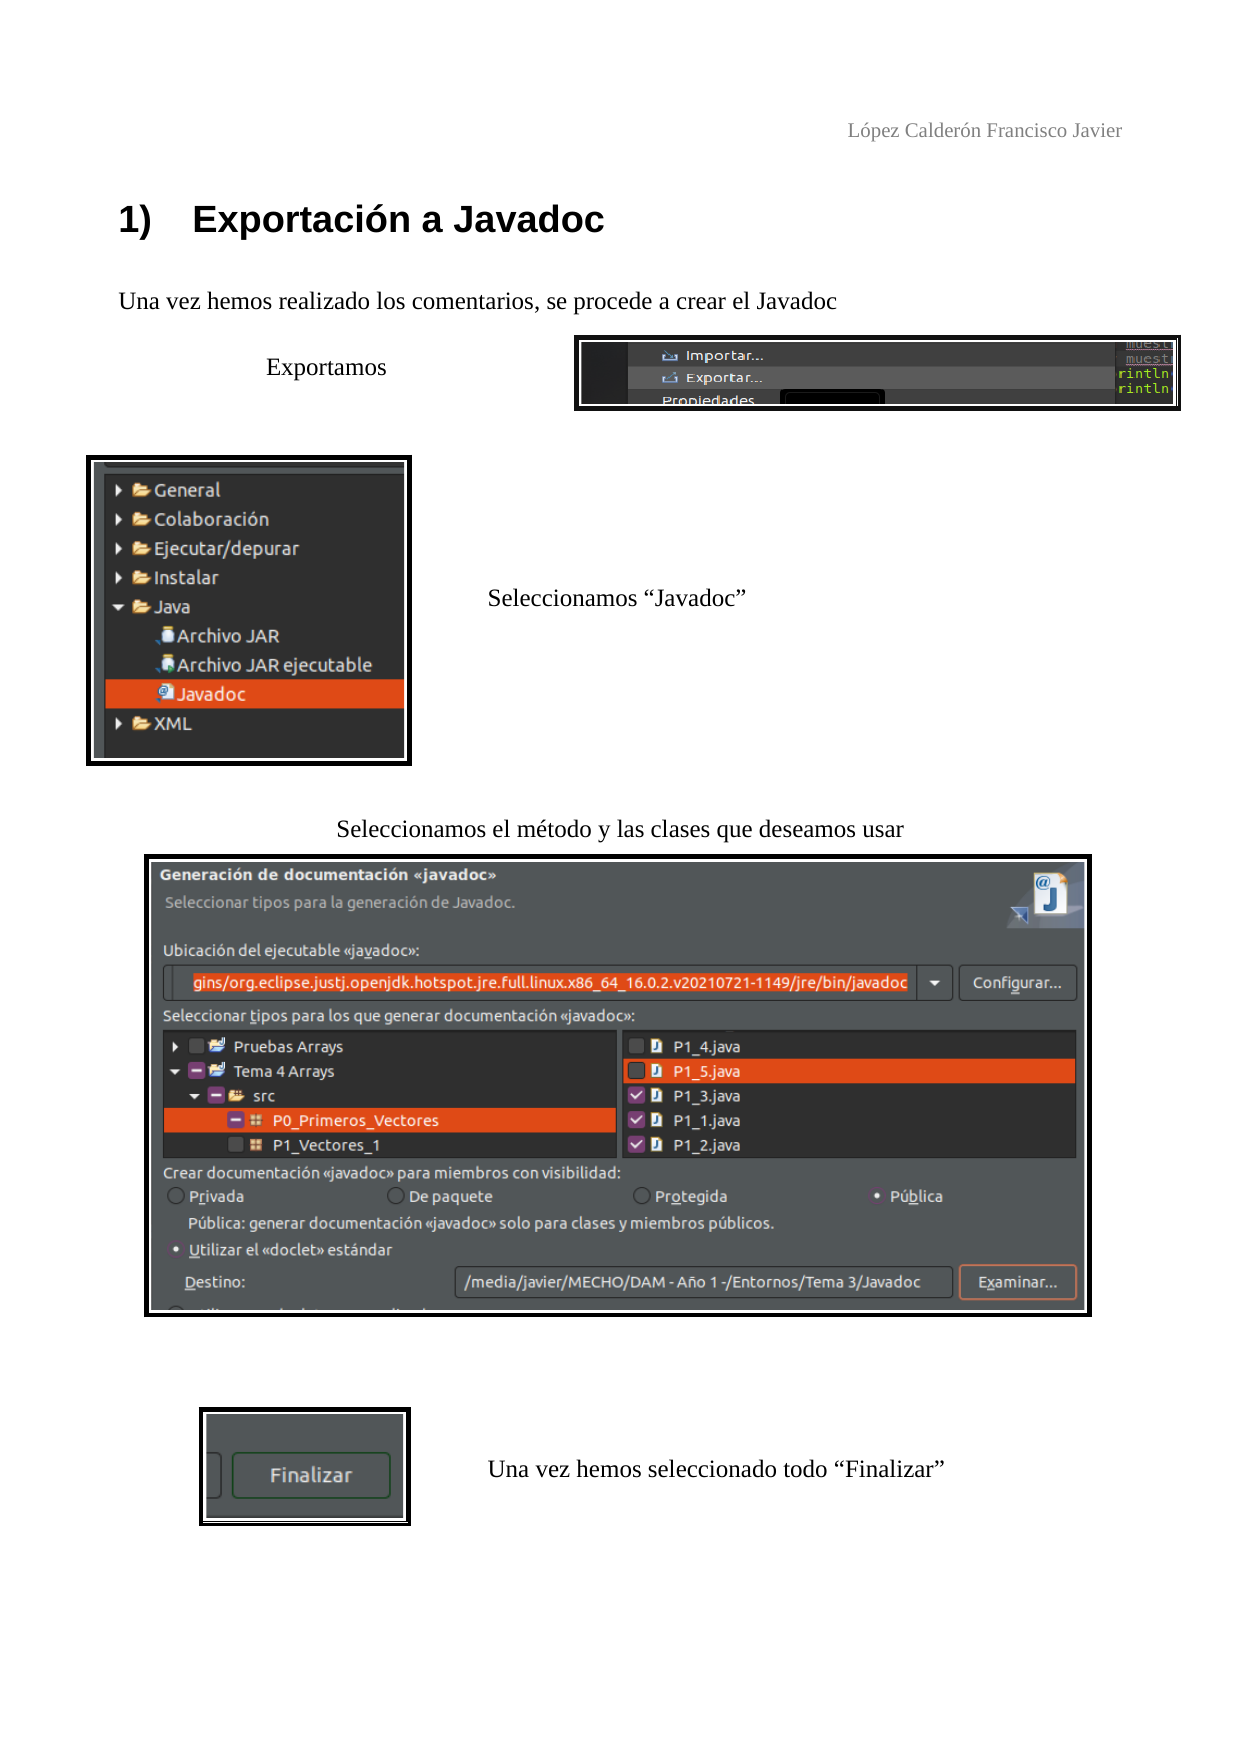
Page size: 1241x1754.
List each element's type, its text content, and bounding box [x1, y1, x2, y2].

text Seleccionamos “Javadoc” [412, 583, 1122, 612]
picture [206, 1414, 404, 1518]
text Una vez hemos realizado los comentarios, se procede a crear el Javadoc [118, 286, 1122, 314]
picture [151, 862, 1085, 1310]
text Una vez hemos seleccionado todo “Finalizar” [411, 1454, 1122, 1483]
text [118, 1454, 198, 1483]
text Exportamos [118, 352, 574, 381]
text Seleccionamos el método y las clases que deseamos usar [118, 814, 1122, 843]
text [582, 352, 1122, 381]
picture [93, 462, 405, 758]
subtitle Exportación a Javadoc [118, 197, 1122, 240]
